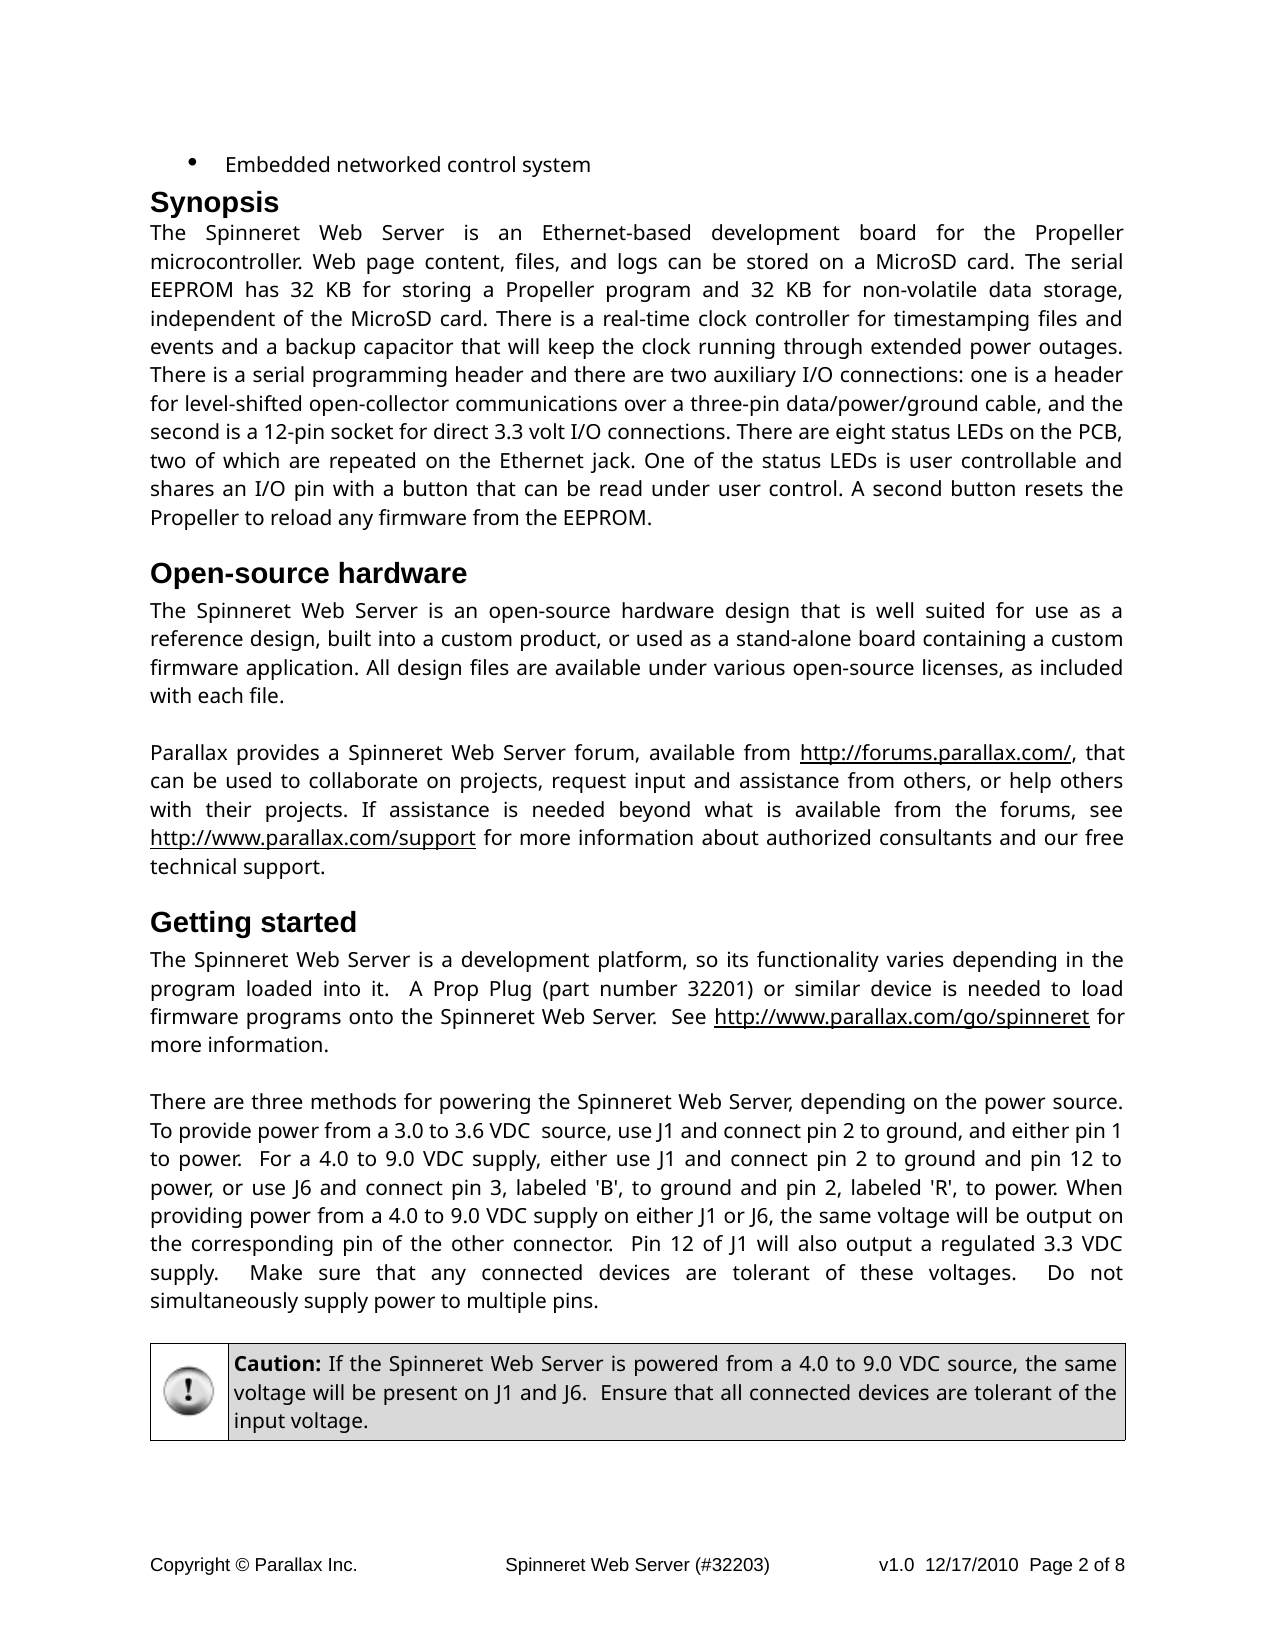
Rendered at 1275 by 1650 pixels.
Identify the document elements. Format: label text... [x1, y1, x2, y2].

subtitle Getting started [150, 905, 1125, 939]
text There are three methods for powering the Spinneret Web Server, depending on the power source. To provide power from a 3.0 to 3.6 VDC source, use J1 and connect pin 2 to ground, and either pin 1 to power. For a 4.0 to 9.0 VDC supply, either use J1 and connect pin 2 to ground and pin 12 to power, or use J6 and connect pin 3, labeled 'B', to ground and pin 2, labeled 'R', to power. When providing power from a 4.0 to 9.0 VDC supply on either J1 or J6, the same voltage will be output on the corresponding pin of the other connector. Pin 12 of J1 will also output a regulated 3.3 VDC supply. Make sure that any connected devices are tolerant of these voltages. Do not simultaneously supply power to multiple pins. [150, 1087, 1125, 1315]
text The Spinneret Web Server is an open-source hardware design that is well suited for use as a reference design, built into a custom product, or used as a stand-alone board containing a custom firmware application. All design files are available under various open-source licenses, as included with each file. [150, 596, 1125, 710]
table_header Caution: If the Spinneret Web Server is powered from a 4.0 to 9.0 VDC source, the same voltage will be present on J1 and J6. Ensure that all connected devices are tolerant of the input voltage. [229, 1344, 1125, 1440]
text The Spinneret Web Server is a development platform, so its functionality varies depending in the program loaded into it. A Prop Plug (part number 32201) or similar device is needed to load firmware programs onto the Spinneret Web Server. See http://www.parallax.com/go/spinneret for more information. [150, 945, 1125, 1059]
table_header [151, 1344, 228, 1440]
text Parallax provides a Spinneret Web Server forum, available from http://forums.parallax.com/, that can be used to collaborate on projects, request input and assistance from others, or help others with their projects. If assistance is needed beyond what is available from the forums, see http://www.parallax.com/support for more information about authorized consultants and our free technical support. [150, 738, 1125, 880]
subtitle Open-source hardware [150, 556, 1125, 590]
list Embedded networked control system [187, 150, 1125, 179]
text The Spinneret Web Server is an Ethernet-based development board for the Propeller microcontroller. Web page content, files, and logs can be stored on a MicroSD card. The serial EEPROM has 32 KB for storing a Propeller program and 32 KB for non-volatile data storage, independent of the MicroSD card. There is a real-time clock controller for timestamping files and events and a backup capacitor that will keep the clock running through extended power outages. There is a serial programming header and there are two auxiliary I/O connections: one is a header for level-shifted open-collector communications over a three-pin data/power/ground cable, and the second is a 12-pin socket for direct 3.3 volt I/O connections. There are eight status LEDs on the PCB, two of which are repeated on the Ethernet jack. One of the status LEDs is user controllable and shares an I/O pin with a button that can be read under user control. A second button resets the Propeller to reload any firmware from the EEPROM. [150, 218, 1125, 531]
text Synopsis [150, 185, 1125, 218]
picture [159, 1363, 219, 1420]
